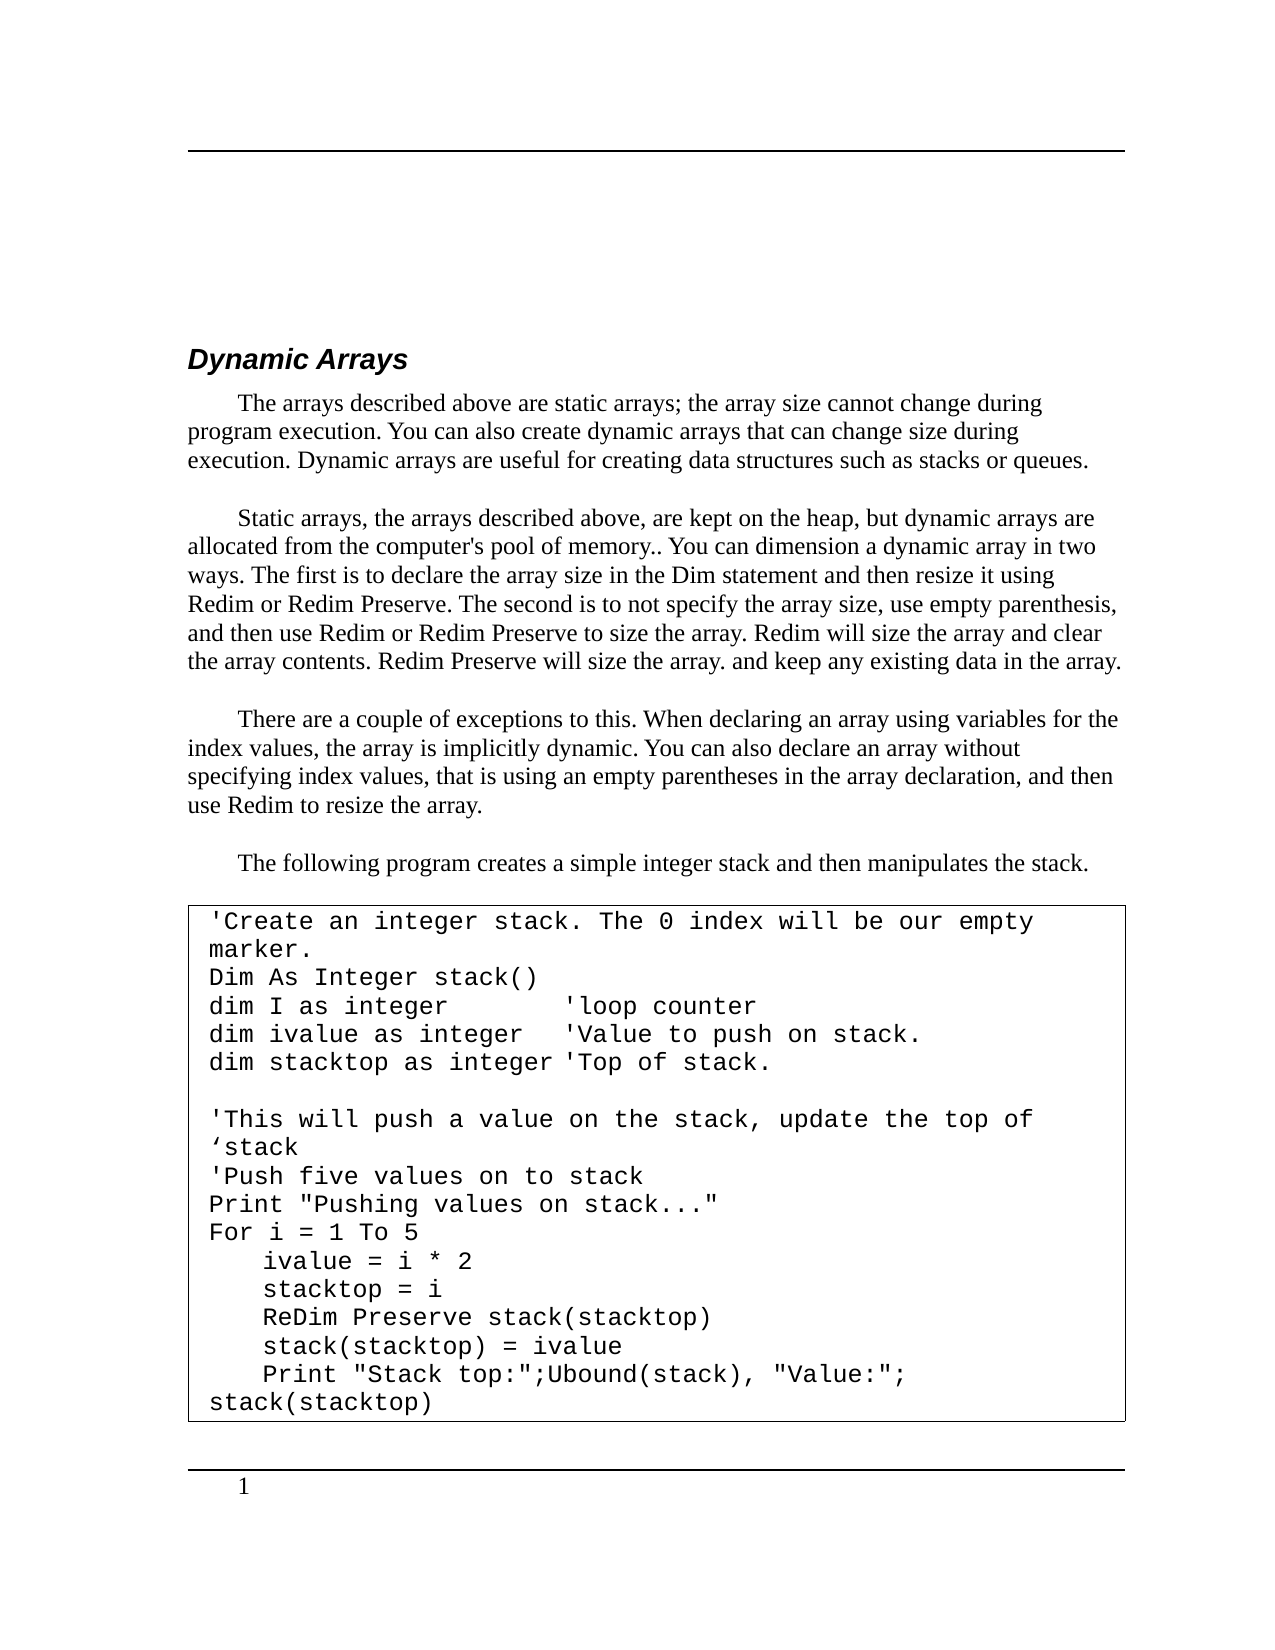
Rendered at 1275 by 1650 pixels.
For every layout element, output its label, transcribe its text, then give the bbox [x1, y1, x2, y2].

text stack(stacktop) = ivalue [189, 1330, 1125, 1358]
text Print "Stack top:";Ubound(stack), "Value:"; stack(stacktop) [189, 1358, 1125, 1421]
text dim stacktop as integer 'Top of stack. [189, 1047, 1125, 1078]
text 'This will push a value on the stack, update the top of ‘stack [189, 1103, 1125, 1160]
text dim ivalue as integer 'Value to push on stack. [189, 1018, 1125, 1047]
text ivalue = i * 2 [189, 1245, 1125, 1273]
text Print "Pushing values on stack..." [189, 1188, 1125, 1217]
text The arrays described above are static arrays; the array size cannot change during program execution. You can also create dynamic arrays that can change size during execution. Dynamic arrays are useful for creating data structures such as stacks or queues. [187, 388, 1125, 474]
subtitle Dynamic Arrays [187, 342, 1125, 375]
text ReDim Preserve stack(stacktop) [189, 1302, 1125, 1330]
text stacktop = i [189, 1273, 1125, 1302]
text There are a couple of exceptions to this. When declaring an array using variables for the index values, the array is implicitly dynamic. You can also declare an array without specifying index values, that is using an empty parentheses in the array declaration, and then use Redim to resize the array. [187, 704, 1125, 819]
text dim I as integer 'loop counter [189, 990, 1125, 1018]
text For i = 1 To 5 [189, 1217, 1125, 1245]
text The following program creates a simple integer stack and then manipulates the stack. [187, 848, 1125, 876]
text Static arrays, the arrays described above, are kept on the heap, but dynamic arrays are allocated from the computer's pool of memory.. You can dimension a dynamic array in two ways. The first is to declare the array size in the Dim statement and then resize it using Redim or Redim Preserve. The second is to not specify the array size, use empty parenthesis, and then use Redim or Redim Preserve to size the array. Redim will size the array and clear the array contents. Redim Preserve will size the array. and keep any existing data in the array. [187, 503, 1125, 675]
text 'Create an integer stack. The 0 index will be our empty marker. [189, 906, 1125, 962]
text 'Push five values on to stack [189, 1160, 1125, 1188]
text Dim As Integer stack() [189, 962, 1125, 990]
